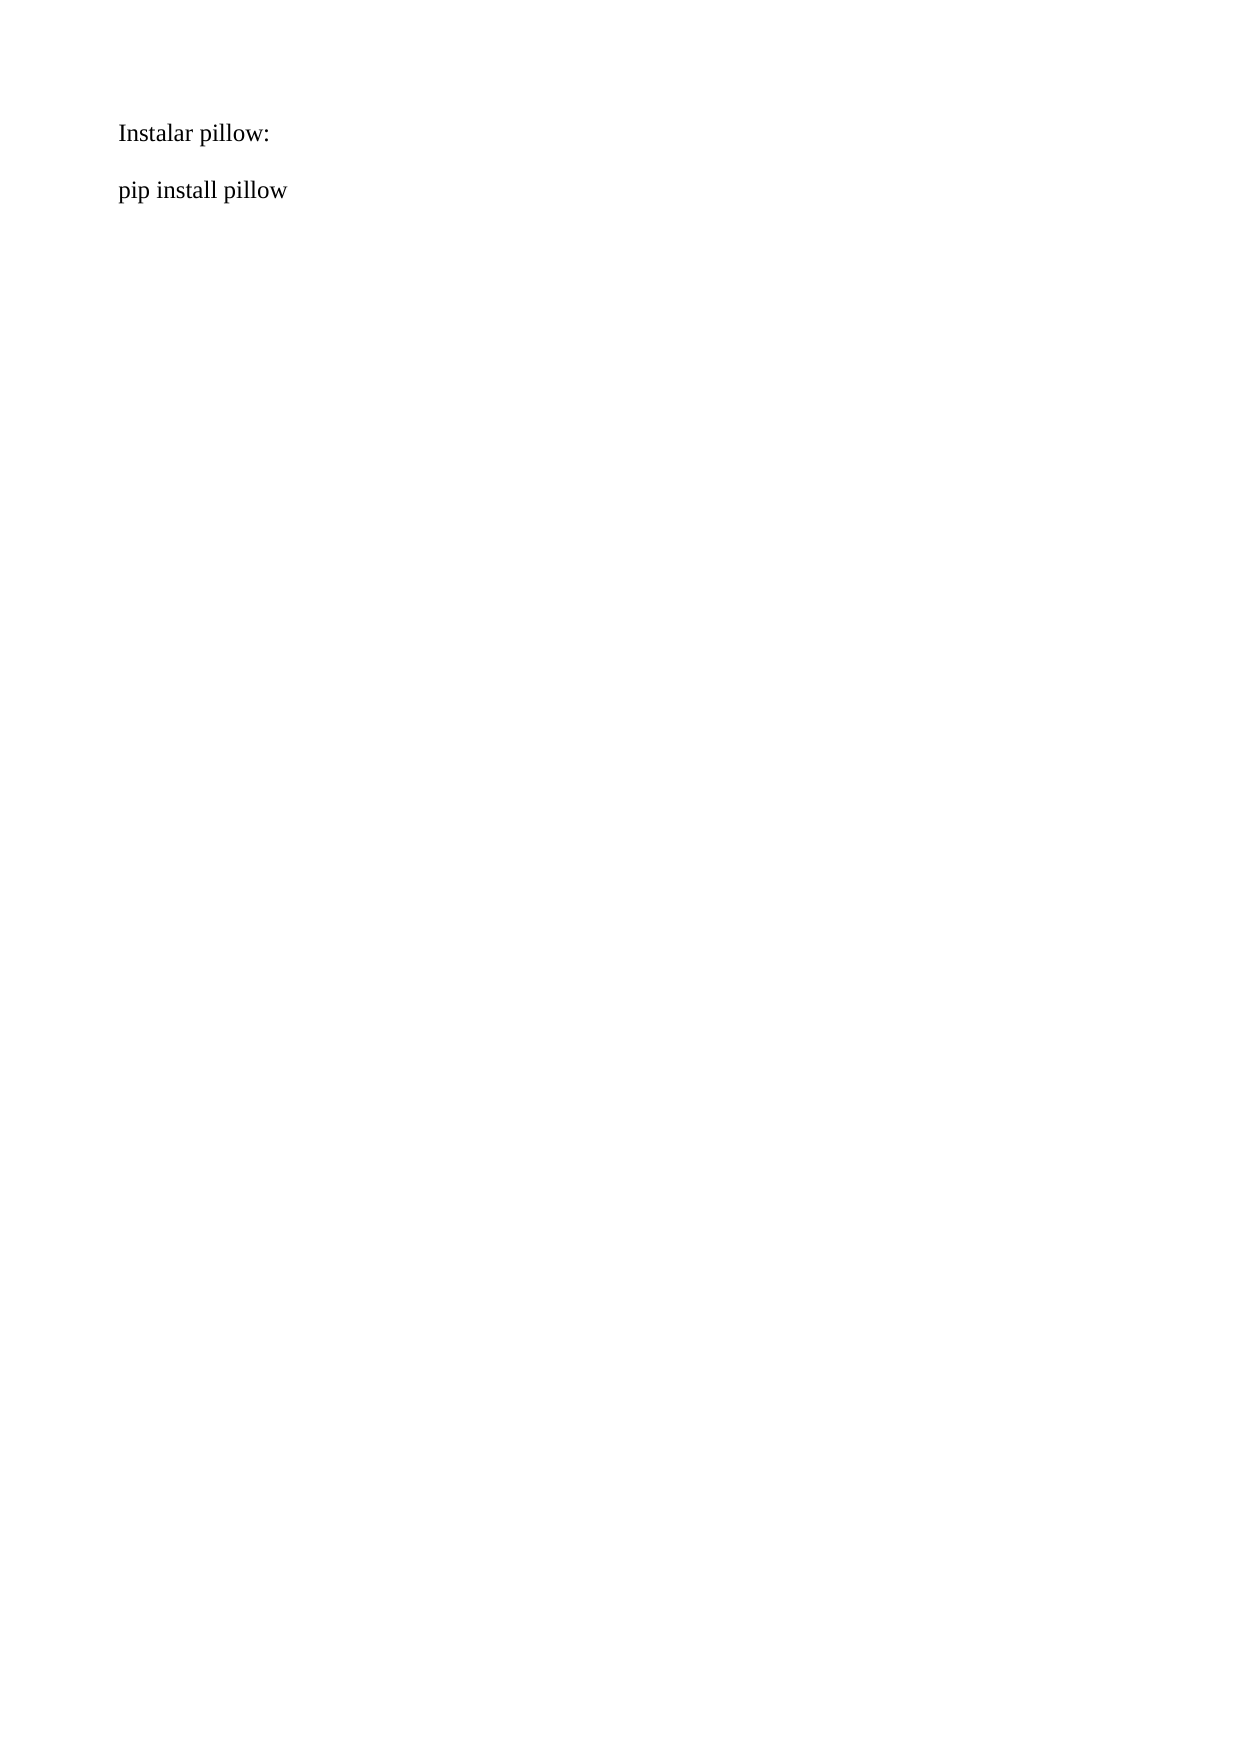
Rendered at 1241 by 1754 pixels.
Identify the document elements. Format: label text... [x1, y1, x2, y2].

text pip install pillow [118, 176, 1122, 204]
text Instalar pillow: [118, 118, 1122, 147]
